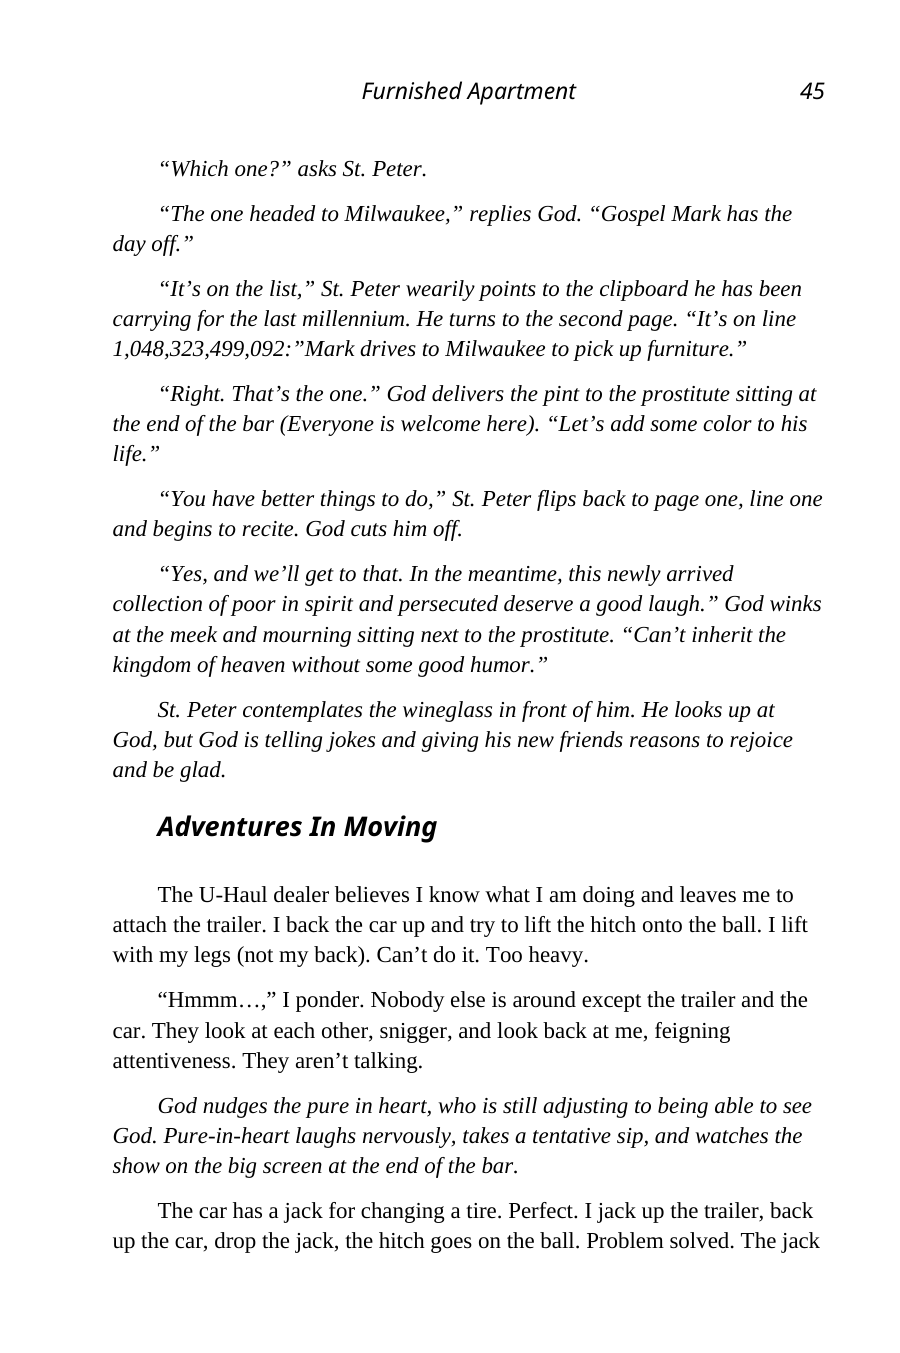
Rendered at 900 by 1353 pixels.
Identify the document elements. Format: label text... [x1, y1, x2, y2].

text “You have better things to do,” St. Peter flips back to page one, line one and begins to recite. God cuts him off. [112, 485, 825, 542]
subtitle Adventures In Moving [112, 807, 825, 844]
text “Which one?” asks St. Peter. [112, 155, 825, 181]
text “Right. That’s the one.” God delivers the pint to the prostitute sitting at the end of the bar (Everyone is welcome here). “Let’s add some color to his life.” [112, 380, 825, 467]
text “It’s on the list,” St. Peter wearily points to the clipboard he has been carrying for the last millennium. He turns to the second page. “It’s on line 1,048,323,499,092:”Mark drives to Milwaukee to pick up furniture.” [112, 275, 825, 362]
text The car has a jack for changing a tire. Perfect. I jack up the trailer, back up the car, drop the jack, the hitch goes on the ball. Problem solved. The jack [112, 1197, 825, 1253]
text God nudges the pure in heart, who is still adjusting to being able to see God. Pure-in-heart laughs nervously, takes a tentative sip, and watches the show on the big screen at the end of the bar. [112, 1092, 825, 1178]
text “Yes, and we’ll get to that. In the meantime, this newly arrived collection of poor in spirit and persecuted deserve a good laugh.” God winks at the meek and mourning sitting next to the prostitute. “Can’t inherit the kingdom of heaven without some good humor.” [112, 560, 825, 677]
text “The one headed to Milwaukee,” replies God. “Gospel Mark has the day off.” [112, 200, 825, 256]
text “Hmmm…,” I ponder. Nobody else is around except the trailer and the car. They look at each other, snigger, and look back at me, feigning attentiveness. They aren’t talking. [112, 987, 825, 1073]
text The U-Haul dealer believes I know what I am doing and leaves me to attach the trailer. I back the car up and try to lift the hitch onto the ball. I lift with my legs (not my back). Can’t do it. Too heavy. [112, 881, 825, 968]
text St. Peter contemplates the wineglass in front of him. He looks up at God, but God is telling jokes and giving his new friends reasons to rejoice and be glad. [112, 696, 825, 782]
